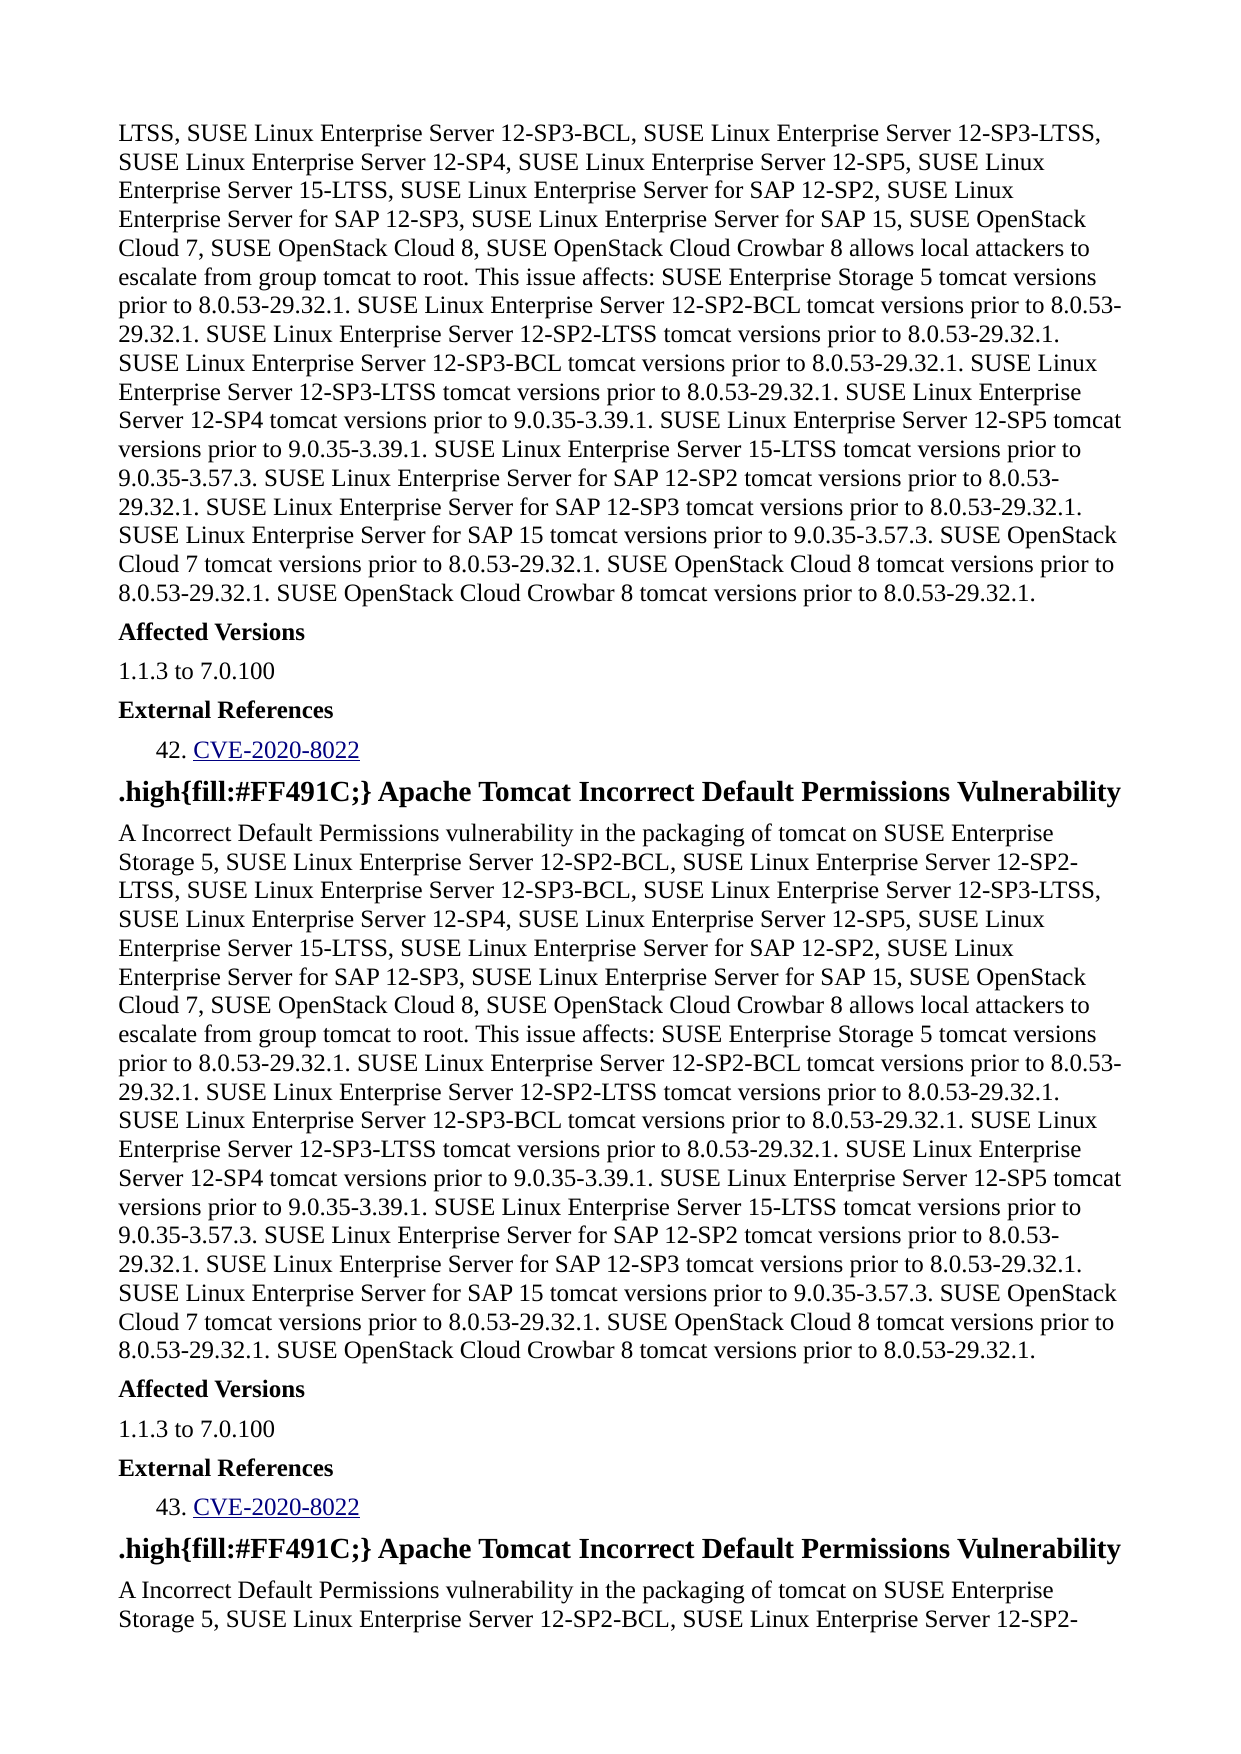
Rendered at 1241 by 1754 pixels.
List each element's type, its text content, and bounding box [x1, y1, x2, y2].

subtitle .high{fill:#FF491C;} Apache Tomcat Incorrect Default Permissions Vulnerability [118, 1531, 1122, 1565]
text LTSS, SUSE Linux Enterprise Server 12-SP3-BCL, SUSE Linux Enterprise Server 12-SP3-LTSS, SUSE Linux Enterprise Server 12-SP4, SUSE Linux Enterprise Server 12-SP5, SUSE Linux Enterprise Server 15-LTSS, SUSE Linux Enterprise Server for SAP 12-SP2, SUSE Linux Enterprise Server for SAP 12-SP3, SUSE Linux Enterprise Server for SAP 15, SUSE OpenStack Cloud 7, SUSE OpenStack Cloud 8, SUSE OpenStack Cloud Crowbar 8 allows local attackers to escalate from group tomcat to root. This issue affects: SUSE Enterprise Storage 5 tomcat versions prior to 8.0.53-29.32.1. SUSE Linux Enterprise Server 12-SP2-BCL tomcat versions prior to 8.0.53-29.32.1. SUSE Linux Enterprise Server 12-SP2-LTSS tomcat versions prior to 8.0.53-29.32.1. SUSE Linux Enterprise Server 12-SP3-BCL tomcat versions prior to 8.0.53-29.32.1. SUSE Linux Enterprise Server 12-SP3-LTSS tomcat versions prior to 8.0.53-29.32.1. SUSE Linux Enterprise Server 12-SP4 tomcat versions prior to 9.0.35-3.39.1. SUSE Linux Enterprise Server 12-SP5 tomcat versions prior to 9.0.35-3.39.1. SUSE Linux Enterprise Server 15-LTSS tomcat versions prior to 9.0.35-3.57.3. SUSE Linux Enterprise Server for SAP 12-SP2 tomcat versions prior to 8.0.53-29.32.1. SUSE Linux Enterprise Server for SAP 12-SP3 tomcat versions prior to 8.0.53-29.32.1. SUSE Linux Enterprise Server for SAP 15 tomcat versions prior to 9.0.35-3.57.3. SUSE OpenStack Cloud 7 tomcat versions prior to 8.0.53-29.32.1. SUSE OpenStack Cloud 8 tomcat versions prior to 8.0.53-29.32.1. SUSE OpenStack Cloud Crowbar 8 tomcat versions prior to 8.0.53-29.32.1. [118, 118, 1122, 607]
subtitle Affected Versions [118, 617, 1122, 646]
text A Incorrect Default Permissions vulnerability in the packaging of tomcat on SUSE Enterprise Storage 5, SUSE Linux Enterprise Server 12-SP2-BCL, SUSE Linux Enterprise Server 12-SP2- [118, 1575, 1122, 1633]
subtitle .high{fill:#FF491C;} Apache Tomcat Incorrect Default Permissions Vulnerability [118, 774, 1122, 807]
list CVE-2020-8022 [156, 735, 1122, 763]
subtitle External References [118, 696, 1122, 724]
text 1.1.3 to 7.0.100 [118, 656, 1122, 685]
list CVE-2020-8022 [156, 1492, 1122, 1521]
subtitle External References [118, 1453, 1122, 1482]
text A Incorrect Default Permissions vulnerability in the packaging of tomcat on SUSE Enterprise Storage 5, SUSE Linux Enterprise Server 12-SP2-BCL, SUSE Linux Enterprise Server 12-SP2-LTSS, SUSE Linux Enterprise Server 12-SP3-BCL, SUSE Linux Enterprise Server 12-SP3-LTSS, SUSE Linux Enterprise Server 12-SP4, SUSE Linux Enterprise Server 12-SP5, SUSE Linux Enterprise Server 15-LTSS, SUSE Linux Enterprise Server for SAP 12-SP2, SUSE Linux Enterprise Server for SAP 12-SP3, SUSE Linux Enterprise Server for SAP 15, SUSE OpenStack Cloud 7, SUSE OpenStack Cloud 8, SUSE OpenStack Cloud Crowbar 8 allows local attackers to escalate from group tomcat to root. This issue affects: SUSE Enterprise Storage 5 tomcat versions prior to 8.0.53-29.32.1. SUSE Linux Enterprise Server 12-SP2-BCL tomcat versions prior to 8.0.53-29.32.1. SUSE Linux Enterprise Server 12-SP2-LTSS tomcat versions prior to 8.0.53-29.32.1. SUSE Linux Enterprise Server 12-SP3-BCL tomcat versions prior to 8.0.53-29.32.1. SUSE Linux Enterprise Server 12-SP3-LTSS tomcat versions prior to 8.0.53-29.32.1. SUSE Linux Enterprise Server 12-SP4 tomcat versions prior to 9.0.35-3.39.1. SUSE Linux Enterprise Server 12-SP5 tomcat versions prior to 9.0.35-3.39.1. SUSE Linux Enterprise Server 15-LTSS tomcat versions prior to 9.0.35-3.57.3. SUSE Linux Enterprise Server for SAP 12-SP2 tomcat versions prior to 8.0.53-29.32.1. SUSE Linux Enterprise Server for SAP 12-SP3 tomcat versions prior to 8.0.53-29.32.1. SUSE Linux Enterprise Server for SAP 15 tomcat versions prior to 9.0.35-3.57.3. SUSE OpenStack Cloud 7 tomcat versions prior to 8.0.53-29.32.1. SUSE OpenStack Cloud 8 tomcat versions prior to 8.0.53-29.32.1. SUSE OpenStack Cloud Crowbar 8 tomcat versions prior to 8.0.53-29.32.1. [118, 818, 1122, 1364]
text 1.1.3 to 7.0.100 [118, 1414, 1122, 1442]
subtitle Affected Versions [118, 1374, 1122, 1403]
